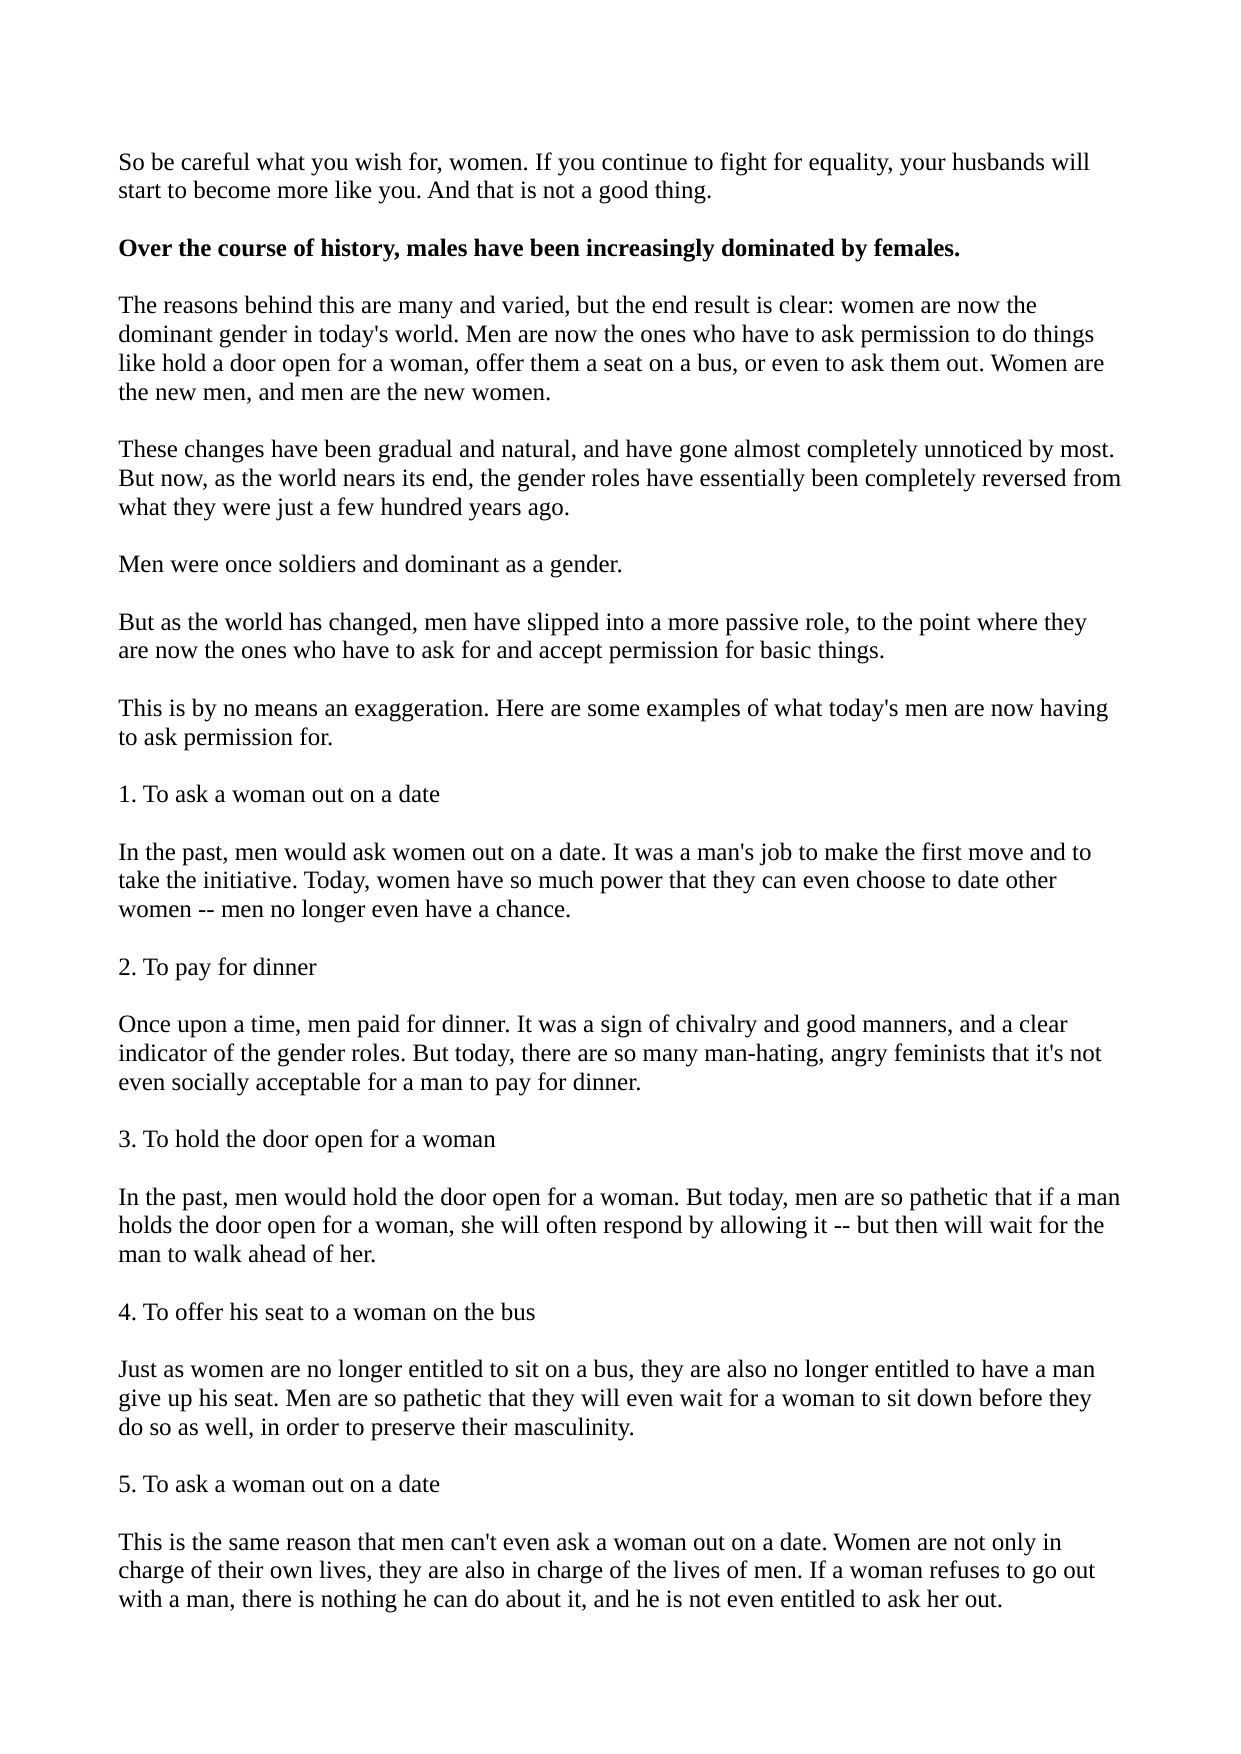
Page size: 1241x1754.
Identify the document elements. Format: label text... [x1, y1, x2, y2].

text The reasons behind this are many and varied, but the end result is clear: women are now the dominant gender in today's world. Men are now the ones who have to ask permission to do things like hold a door open for a woman, offer them a seat on a bus, or even to ask them out. Women are the new men, and men are the new women. [118, 291, 1122, 406]
text This is by no means an exaggeration. Here are some examples of what today's men are now having to ask permission for. [118, 693, 1122, 751]
text 3. To hold the door open for a woman [118, 1124, 1122, 1153]
text This is the same reason that men can't even ask a woman out on a date. Women are not only in charge of their own lives, they are also in charge of the lives of men. If a woman refuses to go out with a man, there is nothing he can do about it, and he is not even entitled to ask her out. [118, 1527, 1122, 1613]
text In the past, men would hold the door open for a woman. But today, men are so pathetic that if a man holds the door open for a woman, she will often respond by allowing it -- but then will wait for the man to walk ahead of her. [118, 1182, 1122, 1268]
text 1. To ask a woman out on a date [118, 779, 1122, 808]
text 2. To pay for dinner [118, 952, 1122, 981]
text In the past, men would ask women out on a date. It was a man's job to make the first move and to take the initiative. Today, women have so much power that they can even choose to date other women -- men no longer even have a chance. [118, 837, 1122, 923]
text Over the course of history, males have been increasingly dominated by females. [118, 233, 1122, 262]
text 5. To ask a woman out on a date [118, 1469, 1122, 1498]
text Men were once soldiers and dominant as a gender. [118, 549, 1122, 578]
text So be careful what you wish for, women. If you continue to fight for equality, your husbands will start to become more like you. And that is not a good thing. [118, 147, 1122, 204]
text Just as women are no longer entitled to sit on a bus, they are also no longer entitled to have a man give up his seat. Men are so pathetic that they will even wait for a woman to sit down before they do so as well, in order to preserve their masculinity. [118, 1354, 1122, 1441]
text Once upon a time, men paid for dinner. It was a sign of chivalry and good manners, and a clear indicator of the gender roles. But today, there are so many man-hating, angry feminists that it's not even socially acceptable for a man to pay for dinner. [118, 1009, 1122, 1096]
text But as the world has changed, men have slipped into a more passive role, to the point where they are now the ones who have to ask for and accept permission for basic things. [118, 607, 1122, 664]
text 4. To offer his seat to a woman on the bus [118, 1297, 1122, 1326]
text These changes have been gradual and natural, and have gone almost completely unnoticed by most. But now, as the world nears its end, the gender roles have essentially been completely reversed from what they were just a few hundred years ago. [118, 434, 1122, 521]
